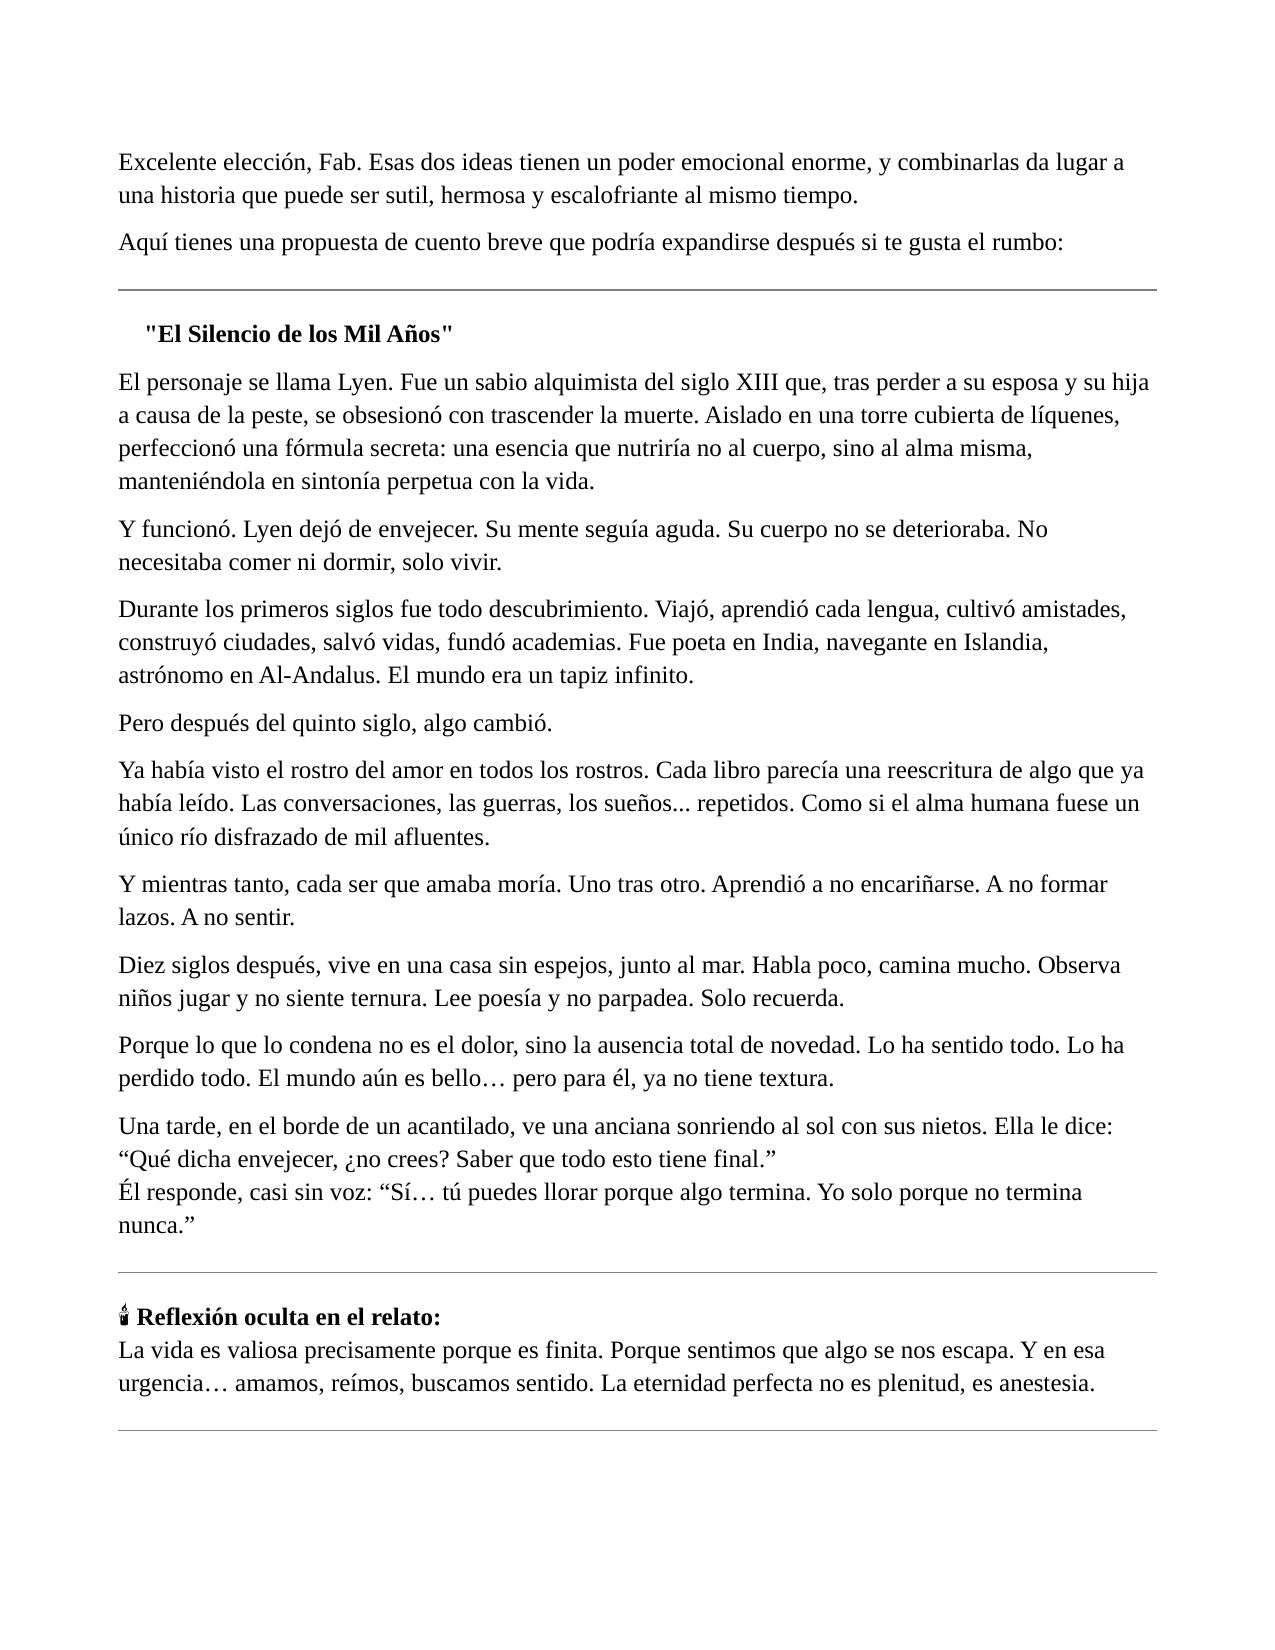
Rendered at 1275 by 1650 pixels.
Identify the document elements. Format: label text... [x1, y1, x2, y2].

text Diez siglos después, vive en una casa sin espejos, junto al mar. Habla poco, camina mucho. Observa niños jugar y no siente ternura. Lee poesía y no parpadea. Solo recuerda. [118, 950, 1157, 1012]
text Pero después del quinto siglo, algo cambió. [118, 708, 1157, 737]
text Porque lo que lo condena no es el dolor, sino la ausencia total de novedad. Lo ha sentido todo. Lo ha perdido todo. El mundo aún es bello… pero para él, ya no tiene textura. [118, 1030, 1157, 1092]
text Aquí tienes una propuesta de cuento breve que podría expandirse después si te gusta el rumbo: [118, 227, 1157, 256]
text Y funcionó. Lyen dejó de envejecer. Su mente seguía aguda. Su cuerpo no se deterioraba. No necesitaba comer ni dormir, solo vivir. [118, 514, 1157, 575]
text El personaje se llama Lyen. Fue un sabio alquimista del siglo XIII que, tras perder a su esposa y su hija a causa de la peste, se obsesionó con trascender la muerte. Aislado en una torre cubierta de líquenes, perfeccionó una fórmula secreta: una esencia que nutriría no al cuerpo, sino al alma misma, manteniéndola en sintonía perpetua con la vida. [118, 367, 1157, 495]
text Excelente elección, Fab. Esas dos ideas tienen un poder emocional enorme, y combinarlas da lugar a una historia que puede ser sutil, hermosa y escalofriante al mismo tiempo. [118, 147, 1157, 209]
text Una tarde, en el borde de un acantilado, ve una anciana sonriendo al sol con sus nietos. Ella le dice: “Qué dicha envejecer, ¿no crees? Saber que todo esto tiene final.” Él responde, casi sin voz: “Sí… tú puedes llorar porque algo termina. Yo solo porque no termina nunca.” [118, 1111, 1157, 1239]
text Y mientras tanto, cada ser que amaba moría. Uno tras otro. Aprendió a no encariñarse. A no formar lazos. A no sentir. [118, 869, 1157, 931]
text 🌙 "El Silencio de los Mil Años" [118, 319, 1157, 348]
text Durante los primeros siglos fue todo descubrimiento. Viajó, aprendió cada lengua, cultivó amistades, construyó ciudades, salvó vidas, fundó academias. Fue poeta en India, navegante en Islandia, astrónomo en Al-Andalus. El mundo era un tapiz infinito. [118, 594, 1157, 689]
text 🕯️ Reflexión oculta en el relato: La vida es valiosa precisamente porque es finita. Porque sentimos que algo se nos escapa. Y en esa urgencia… amamos, reímos, buscamos sentido. La eternidad perfecta no es plenitud, es anestesia. [118, 1302, 1157, 1397]
text Ya había visto el rostro del amor en todos los rostros. Cada libro parecía una reescritura de algo que ya había leído. Las conversaciones, las guerras, los sueños... repetidos. Como si el alma humana fuese un único río disfrazado de mil afluentes. [118, 756, 1157, 850]
